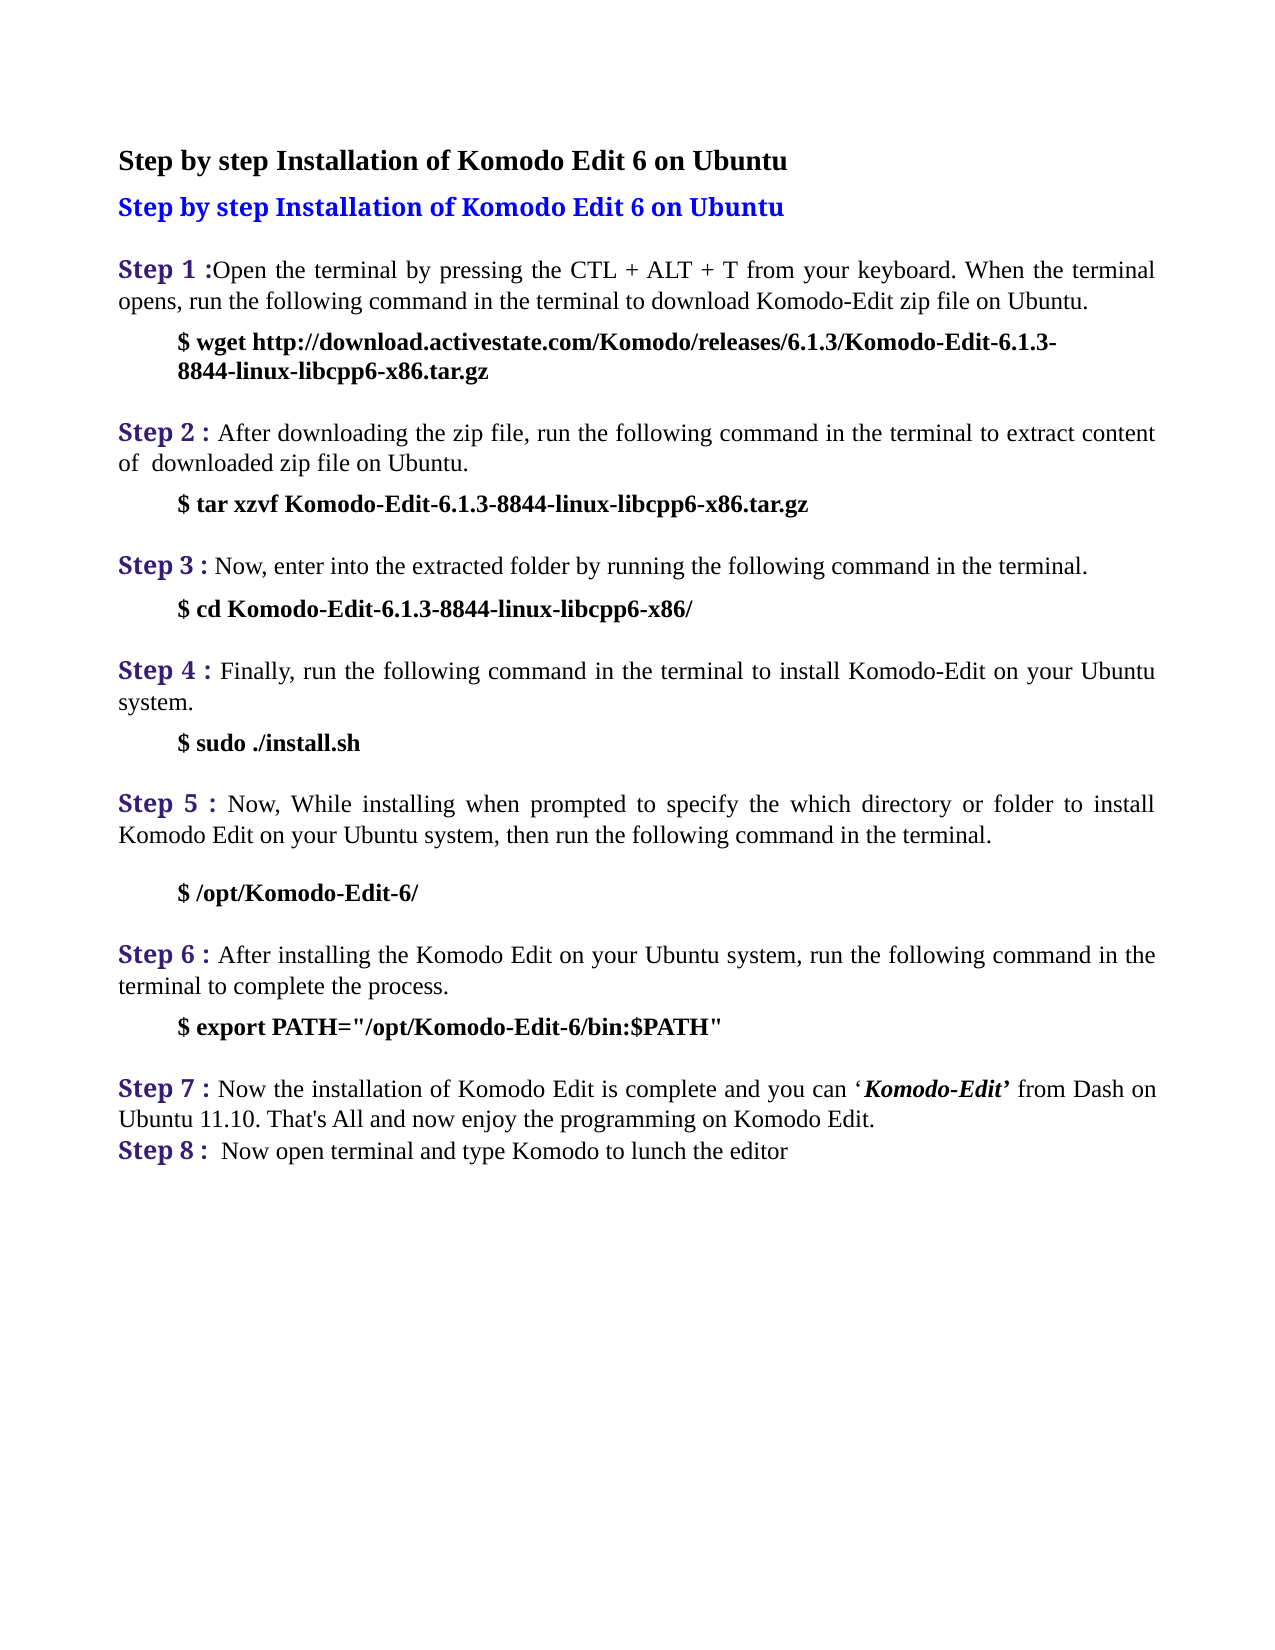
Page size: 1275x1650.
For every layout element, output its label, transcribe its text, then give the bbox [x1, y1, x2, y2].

text $ wget http://download.activestate.com/Komodo/releases/6.1.3/Komodo-Edit-6.1.3-8844-linux-libcpp6-x86.tar.gz [177, 327, 1098, 385]
text Step 5 : Now, While installing when prompted to specify the which directory or folder to install Komodo Edit on your Ubuntu system, then run the following command in the terminal. [118, 786, 1157, 849]
text Step 3 : Now, enter into the extracted folder by running the following command in the terminal. [118, 548, 1157, 582]
text $ sudo ./install.sh [177, 728, 1098, 757]
text Step 4 : Finally, run the following command in the terminal to install Komodo-Edit on your Ubuntu system. [118, 653, 1157, 715]
text $ tar xzvf Komodo-Edit-6.1.3-8844-linux-libcpp6-x86.tar.gz [177, 489, 1098, 518]
text Step 2 : After downloading the zip file, run the following command in the terminal to extract content of downloaded zip file on Ubuntu. [118, 414, 1157, 477]
text Step by step Installation of Komodo Edit 6 on Ubuntu [118, 189, 1157, 223]
text Step 1 :Open the terminal by pressing the CTL + ALT + T from your keyboard. When the terminal opens, run the following command in the terminal to download Komodo-Edit zip file on Ubuntu. [118, 252, 1157, 315]
text $ export PATH="/opt/Komodo-Edit-6/bin:$PATH" [177, 1012, 1098, 1041]
subtitle Step by step Installation of Komodo Edit 6 on Ubuntu [118, 143, 1157, 177]
text Step 6 : After installing the Komodo Edit on your Ubuntu system, run the following command in the terminal to complete the process. [118, 937, 1157, 999]
text $ cd Komodo-Edit-6.1.3-8844-linux-libcpp6-x86/ [177, 594, 1098, 623]
text Step 7 : Now the installation of Komodo Edit is complete and you can ‘Komodo-Edit’ from Dash on Ubuntu 11.10. That's All and now enjoy the programming on Komodo Edit. [118, 1070, 1157, 1133]
text $ /opt/Komodo-Edit-6/ [177, 878, 1098, 907]
text Step 8 : Now open terminal and type Komodo to lunch the editor [118, 1133, 1157, 1167]
